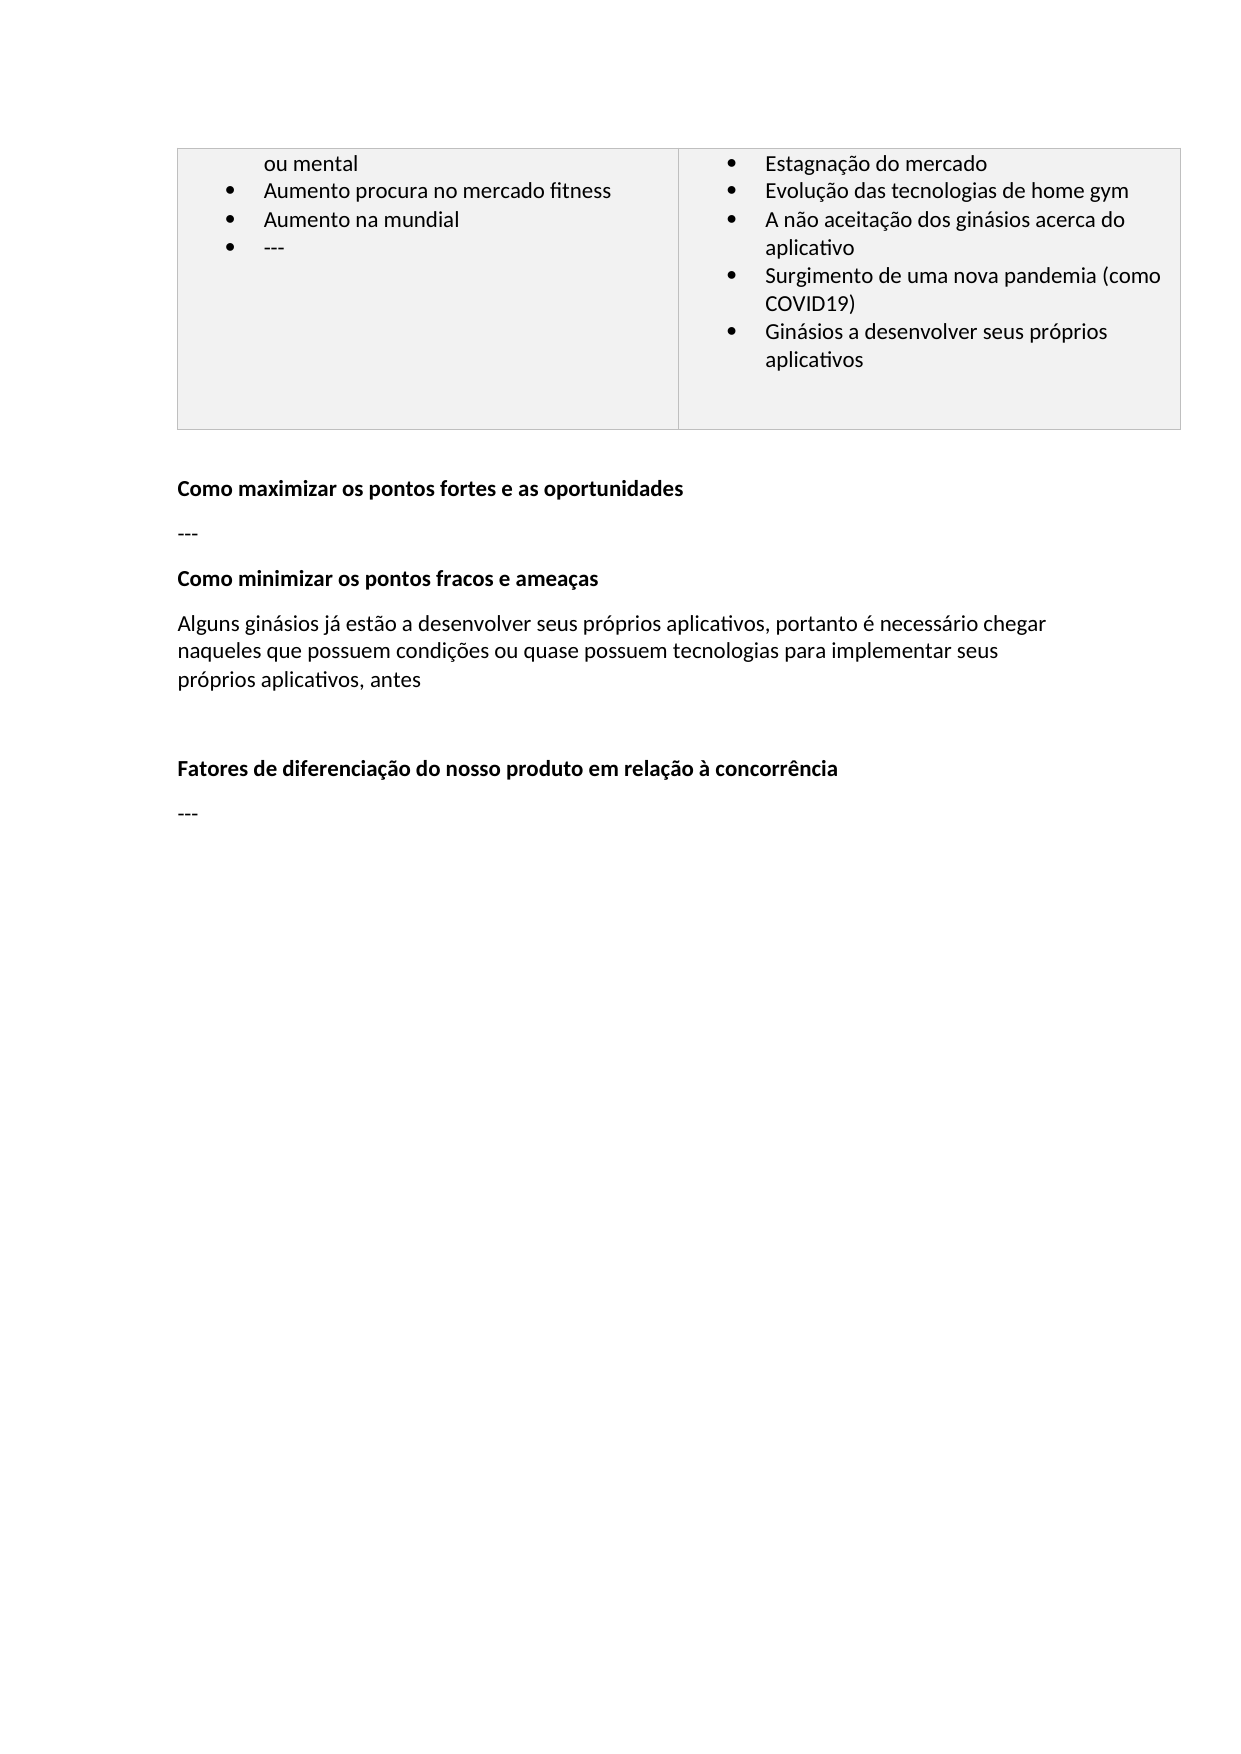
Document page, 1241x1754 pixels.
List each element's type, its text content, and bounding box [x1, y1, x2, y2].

text Como maximizar os pontos fortes e as oportunidades [177, 474, 1063, 503]
text Alguns ginásios já estão a desenvolver seus próprios aplicativos, portanto é necessário chegar naqueles que possuem condições ou quase possuem tecnologias para implementar seus próprios aplicativos, antes [177, 609, 1063, 693]
text --- [177, 799, 1063, 827]
text Como minimizar os pontos fracos e ameaças [177, 564, 1063, 592]
table_cell OPPORTUNITIES Preocupação crescente com a saúde física ou mental Aumento procura no mercado fitness Aumento na mundial --- [178, 149, 678, 429]
text Fatores de diferenciação do nosso produto em relação à concorrência [177, 754, 1063, 782]
text --- [177, 519, 1063, 547]
table_cell THREATS Possível entrada de novos concorrentes Estagnação do mercado Evolução das tecnologias de home gym A não aceitação dos ginásios acerca do aplicativo Surgimento de uma nova pandemia (como COVID19) Ginásios a desenvolver seus próprios aplicativos [679, 149, 1180, 429]
